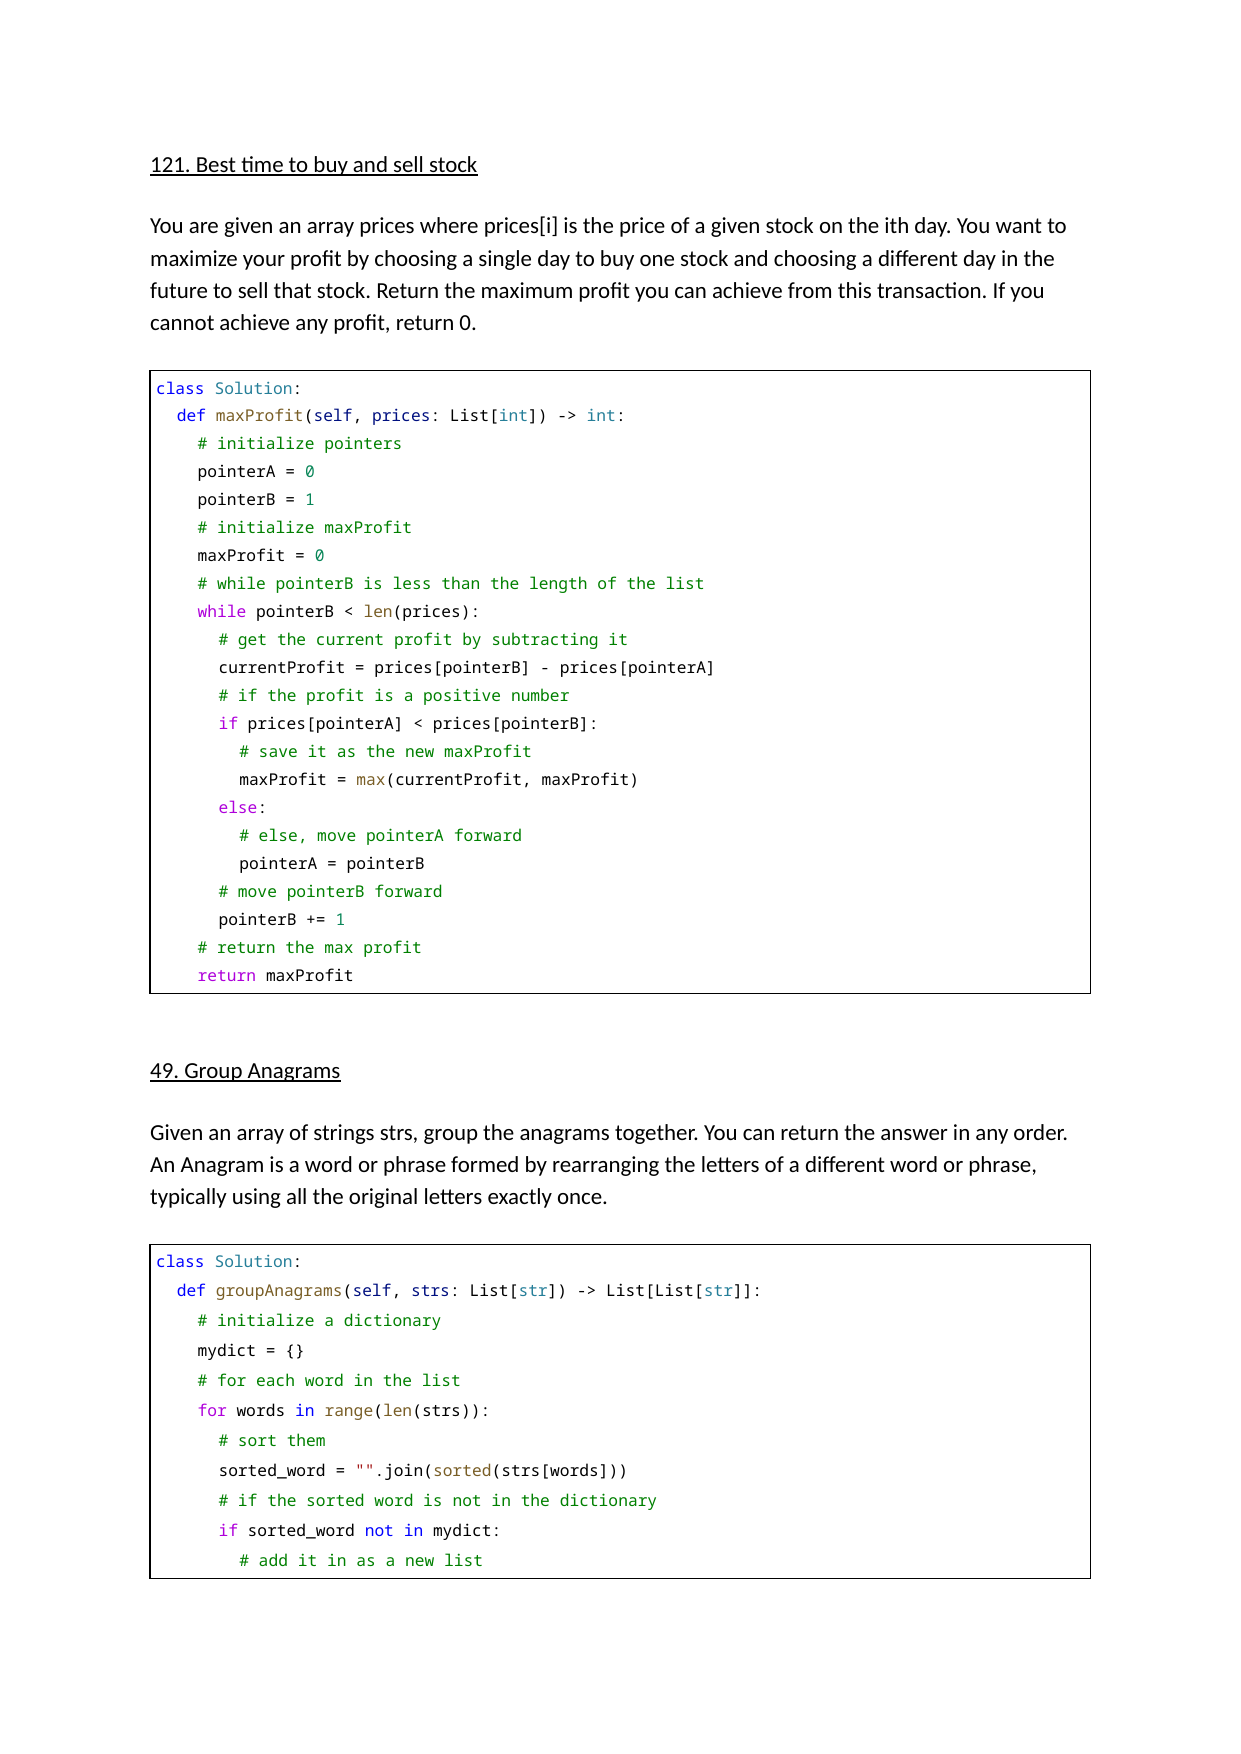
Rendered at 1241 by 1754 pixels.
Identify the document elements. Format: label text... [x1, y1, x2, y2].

table_header class Solution: def groupAnagrams(self, strs: List[str]) -> List[List[str]]: # initialize a dictionary mydict = {} # for each word in the list for words in range(len(strs)): # sort them sorted_word = "".join(sorted(strs[words])) # if the sorted word is not in the dictionary if sorted_word not in mydict: # add it in as a new list [151, 1245, 1090, 1577]
text Given an array of strings strs, group the anagrams together. You can return the answer in any order. An Anagram is a word or phrase formed by rearranging the letters of a different word or phrase, typically using all the original letters exactly once. [150, 1118, 1090, 1210]
text 49. Group Anagrams [150, 1056, 1090, 1084]
table_header class Solution: def maxProfit(self, prices: List[int]) -> int: # initialize pointers pointerA = 0 pointerB = 1 # initialize maxProfit maxProfit = 0 # while pointerB is less than the length of the list while pointerB < len(prices): # get the current profit by subtracting it currentProfit = prices[pointerB] - prices[pointerA] # if the profit is a positive number if prices[pointerA] < prices[pointerB]: # save it as the new maxProfit maxProfit = max(currentProfit, maxProfit) else: # else, move pointerA forward pointerA = pointerB # move pointerB forward pointerB += 1 # return the max profit return maxProfit [151, 371, 1090, 993]
text 121. Best time to buy and sell stock [150, 150, 1090, 178]
text You are given an array prices where prices[i] is the price of a given stock on the ith day. You want to maximize your profit by choosing a single day to buy one stock and choosing a different day in the future to sell that stock. Return the maximum profit you can achieve from this transaction. If you cannot achieve any profit, return 0. [150, 212, 1090, 336]
